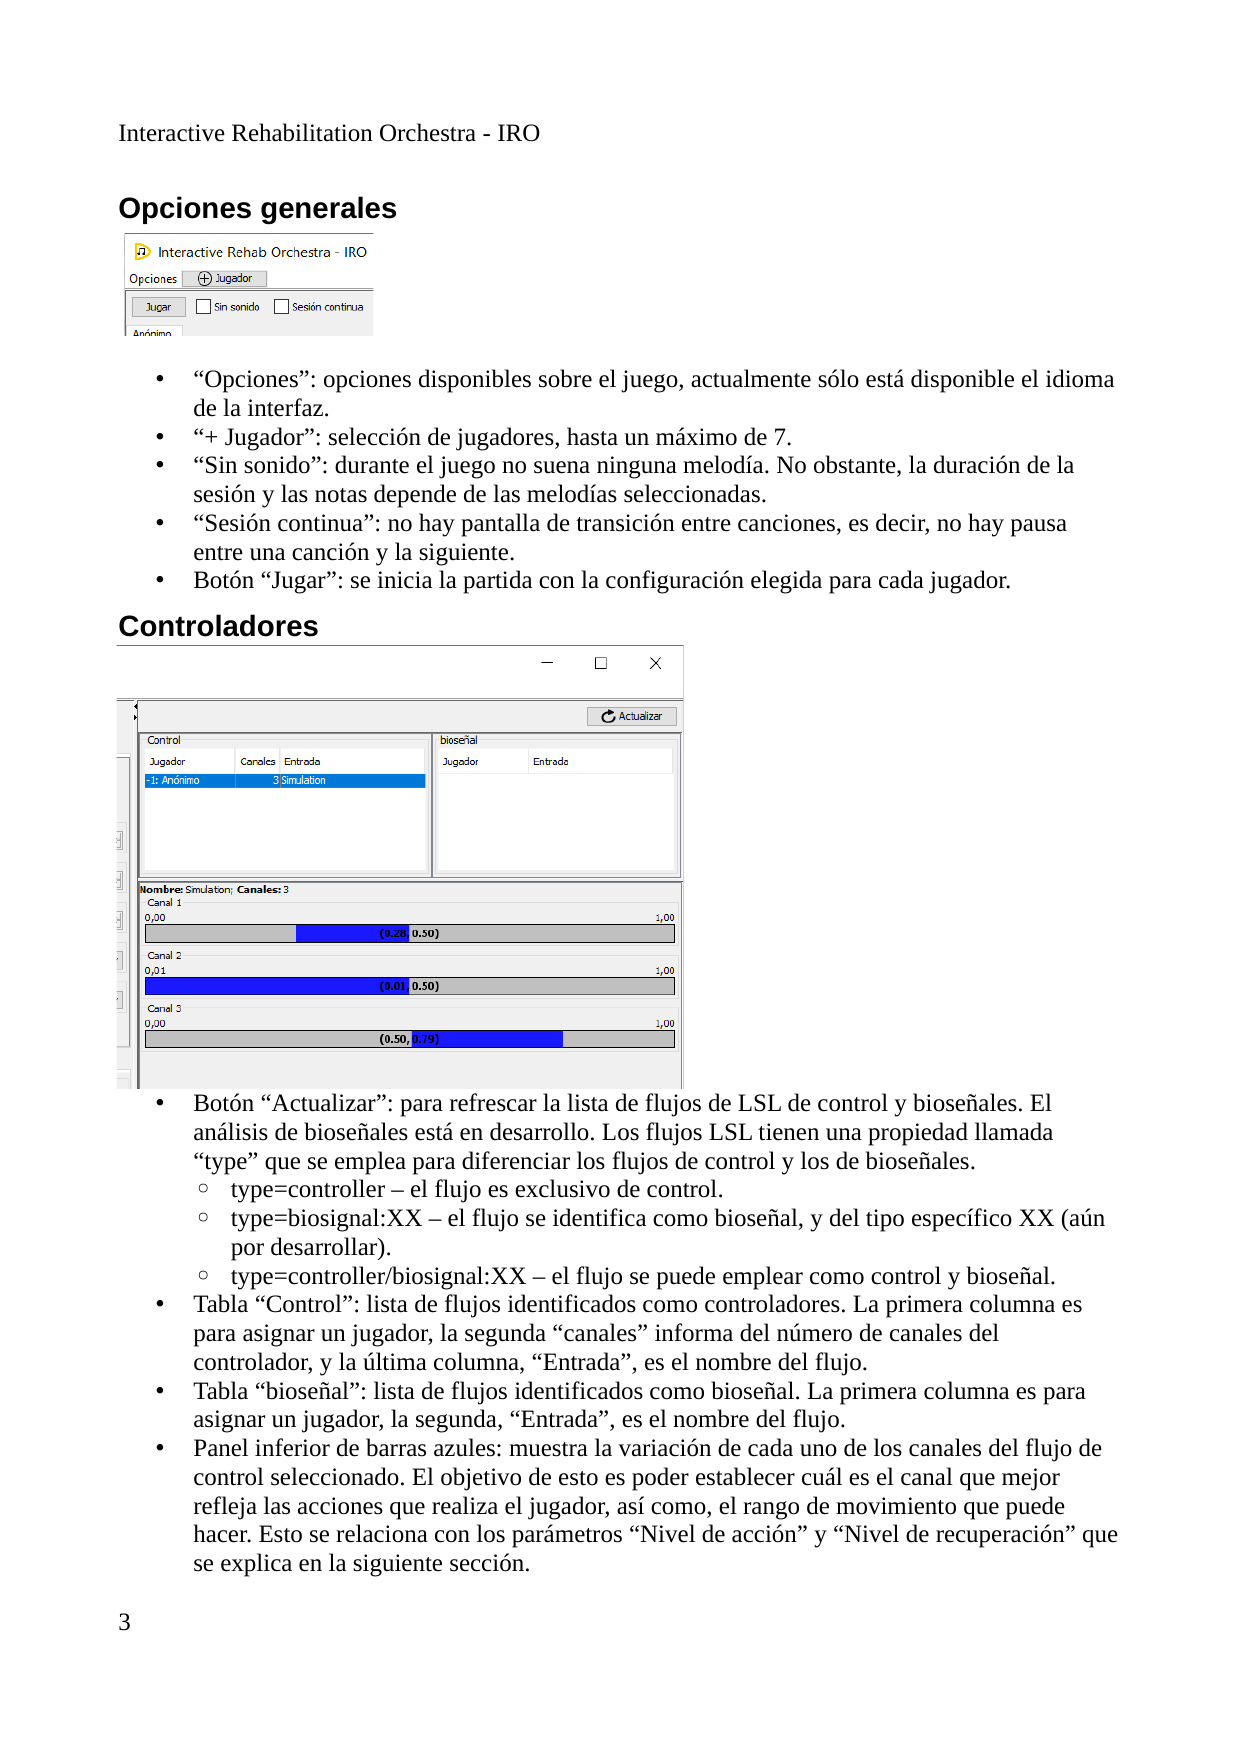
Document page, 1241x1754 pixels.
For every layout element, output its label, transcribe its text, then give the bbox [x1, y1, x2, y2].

list “Sesión continua”: no hay pantalla de transición entre canciones, es decir, no hay pausa entre una canción y la siguiente. [156, 508, 1122, 566]
list type=biosignal:XX – el flujo se identifica como bioseñal, y del tipo específico XX (aún por desarrollar). [193, 1203, 1122, 1261]
list type=controller/biosignal:XX – el flujo se puede emplear como control y bioseñal. [193, 1261, 1122, 1289]
list Tabla “bioseñal”: lista de flujos identificados como bioseñal. La primera columna es para asignar un jugador, la segunda, “Entrada”, es el nombre del flujo. [156, 1376, 1122, 1433]
list Botón “Jugar”: se inicia la partida con la configuración elegida para cada jugador. [156, 566, 1122, 594]
list Botón “Actualizar”: para refrescar la lista de flujos de LSL de control y bioseñales. El análisis de bioseñales está en desarrollo. Los flujos LSL tienen una propiedad llamada “type” que se emplea para diferenciar los flujos de control y los de bioseñales. [156, 655, 1122, 1174]
picture [116, 645, 684, 1089]
subtitle Opciones generales [118, 191, 1122, 225]
list “Sin sonido”: durante el juego no suena ninguna melodía. No obstante, la duración de la sesión y las notas depende de las melodías seleccionadas. [156, 451, 1122, 508]
list Panel inferior de barras azules: muestra la variación de cada uno de los canales del flujo de control seleccionado. El objetivo de esto es poder establecer cuál es el canal que mejor refleja las acciones que realiza el jugador, así como, el rango de movimiento que puede hacer. Esto se relaciona con los parámetros “Nivel de acción” y “Nivel de recuperación” que se explica en la siguiente sección. [156, 1433, 1122, 1577]
list Tabla “Control”: lista de flujos identificados como controladores. La primera columna es para asignar un jugador, la segunda “canales” informa del número de canales del controlador, y la última columna, “Entrada”, es el nombre del flujo. [156, 1289, 1122, 1376]
list “Opciones”: opciones disponibles sobre el juego, actualmente sólo está disponible el idioma de la interfaz. [156, 364, 1122, 422]
list “+ Jugador”: selección de jugadores, hasta un máximo de 7. [156, 422, 1122, 451]
subtitle Controladores [118, 609, 1122, 643]
list type=controller – el flujo es exclusivo de control. [193, 1174, 1122, 1203]
